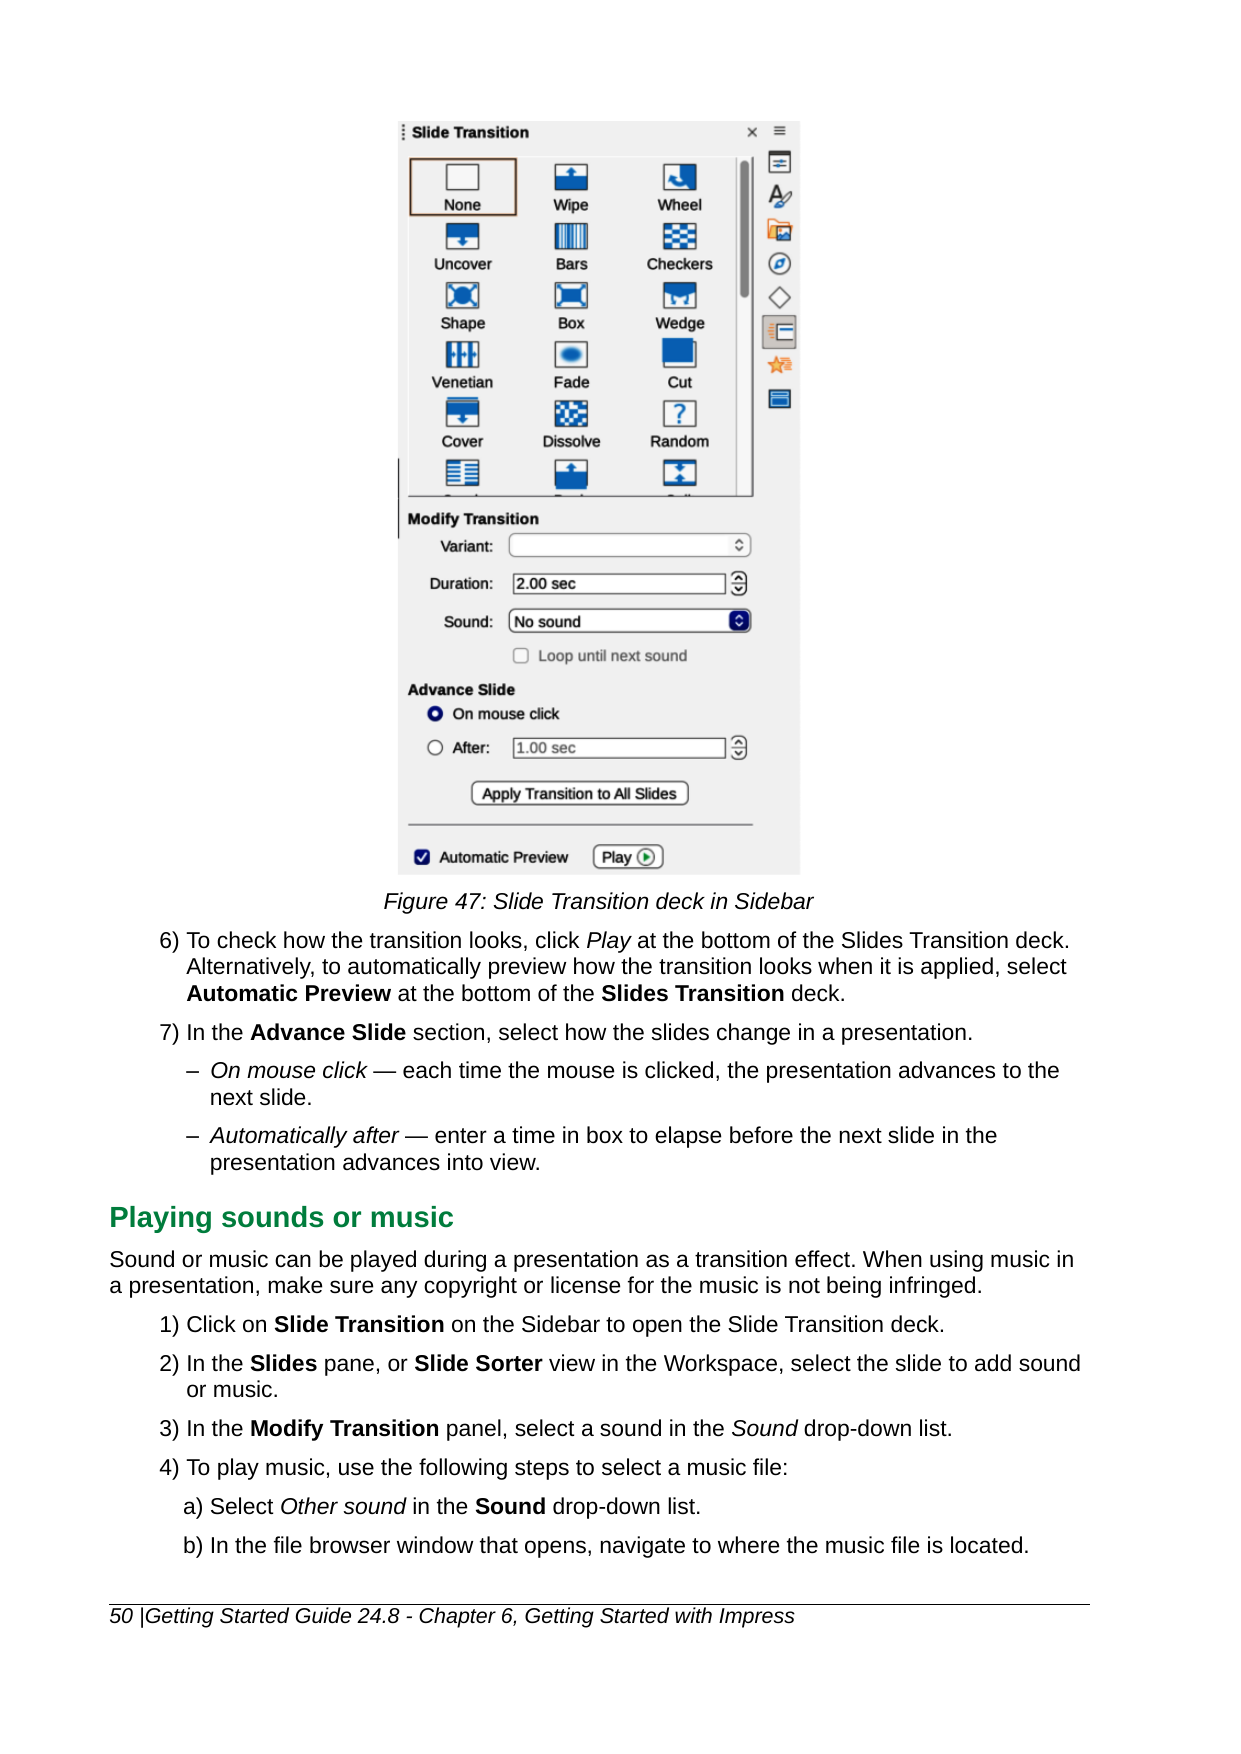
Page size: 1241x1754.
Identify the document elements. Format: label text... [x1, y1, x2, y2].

list Click on Slide Transition on the Sidebar to open the Slide Transition deck. [186, 1311, 1090, 1337]
list To check how the transition looks, click Play at the bottom of the Slides Transition deck. Alternatively, to automatically preview how the transition looks when it is applied, select Automatic Preview at the bottom of the Slides Transition deck. [186, 927, 1090, 1006]
picture [397, 121, 802, 876]
list To play music, use the following steps to select a music file: [186, 1454, 1090, 1480]
list On mouse click — each time the mouse is clicked, the presentation advances to the next slide. [186, 1057, 1090, 1110]
list Select Other sound in the Sound drop-down list. [209, 1493, 1090, 1519]
text Figure 47: Slide Transition deck in Sidebar [383, 888, 816, 914]
list Automatically after — enter a time in box to elapse before the next slide in the presentation advances into view. [186, 1122, 1090, 1175]
list Sound or music can be played during a presentation as a transition effect. When using music in a presentation, make sure any copyright or license for the music is not being infringed. [109, 1246, 1090, 1299]
list In the file browser window that opens, navigate to where the music file is located. [209, 1532, 1090, 1558]
list In the Slides pane, or Slide Sorter view in the Workspace, select the slide to add sound or music. [186, 1350, 1090, 1403]
list In the Modify Transition panel, select a sound in the Sound drop-down list. [186, 1415, 1090, 1442]
subtitle Playing sounds or music [109, 1200, 1090, 1233]
list In the Advance Slide section, select how the slides change in a presentation. [186, 1018, 1090, 1045]
